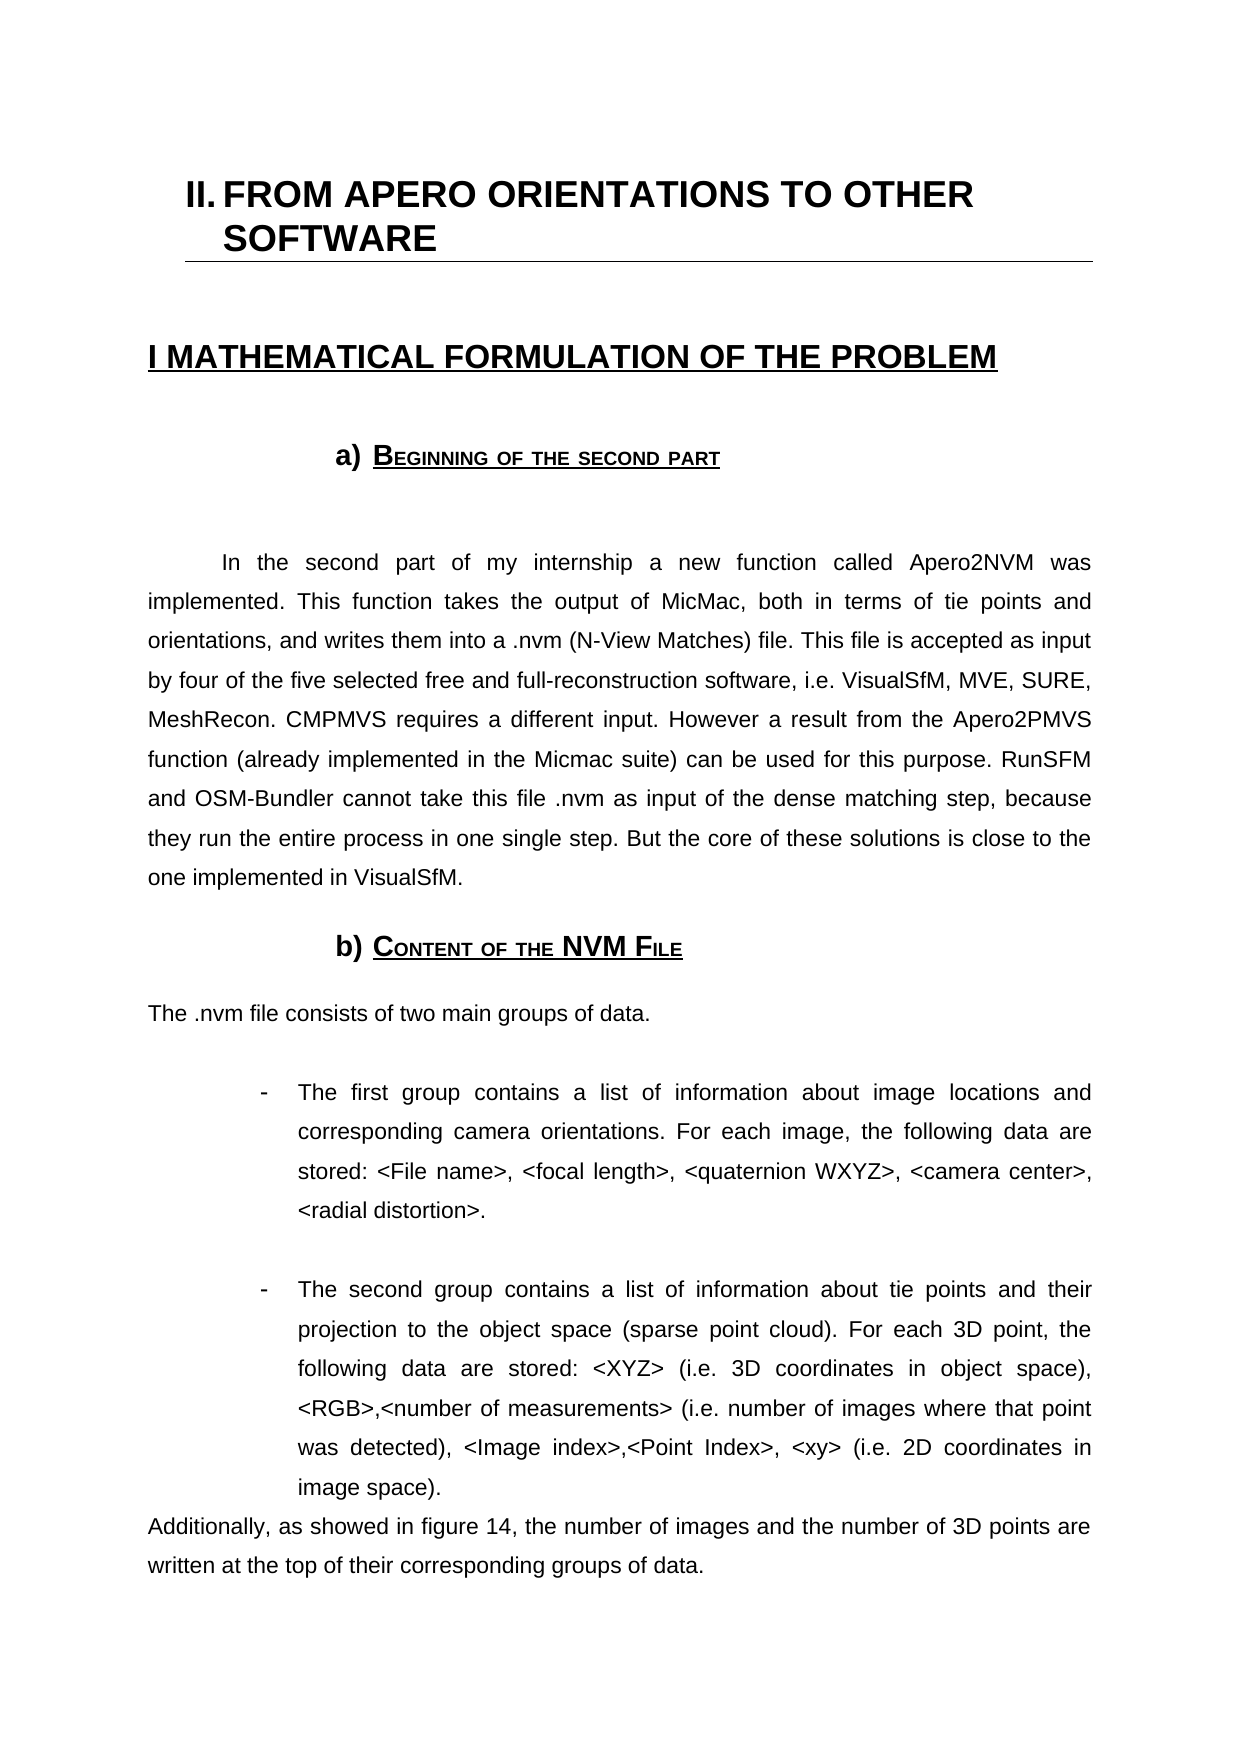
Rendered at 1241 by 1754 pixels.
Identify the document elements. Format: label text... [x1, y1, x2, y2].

subtitle I MATHEMATICAL FORMULATION OF THE PROBLEM [148, 337, 1093, 375]
text Additionally, as showed in figure 14, the number of images and the number of 3D points are written at the top of their corresponding groups of data. [148, 1513, 1093, 1579]
subtitle Content of the NVM File [260, 929, 1093, 962]
subtitle FROM APERO ORIENTATIONS TO OTHER SOFTWARE [185, 173, 1093, 261]
text In the second part of my internship a new function called Apero2NVM was implemented. This function takes the output of MicMac, both in terms of tie points and orientations, and writes them into a .nvm (N-View Matches) file. This file is accepted as input by four of the five selected free and full-reconstruction software, i.e. VisualSfM, MVE, SURE, MeshRecon. CMPMVS requires a different input. However a result from the Apero2PMVS function (already implemented in the Micmac suite) can be used for this purpose. RunSFM and OSM-Bundler cannot take this file .nvm as input of the dense matching step, because they run the entire process in one single step. But the core of these solutions is close to the one implemented in VisualSfM. [148, 548, 1093, 891]
subtitle Beginning of the second part [260, 438, 1093, 471]
list The first group contains a list of information about image locations and corresponding camera orientations. For each image, the following data are stored: <File name>, <focal length>, <quaternion WXYZ>, <camera center>, <radial distortion>. [260, 1079, 1093, 1223]
list The second group contains a list of information about tie points and their projection to the object space (sparse point cloud). For each 3D point, the following data are stored: <XYZ> (i.e. 3D coordinates in object space), <RGB>,<number of measurements> (i.e. number of images where that point was detected), <Image index>,<Point Index>, <xy> (i.e. 2D coordinates in image space). [260, 1276, 1093, 1500]
text The .nvm file consists of two main groups of data. [148, 1000, 1093, 1026]
